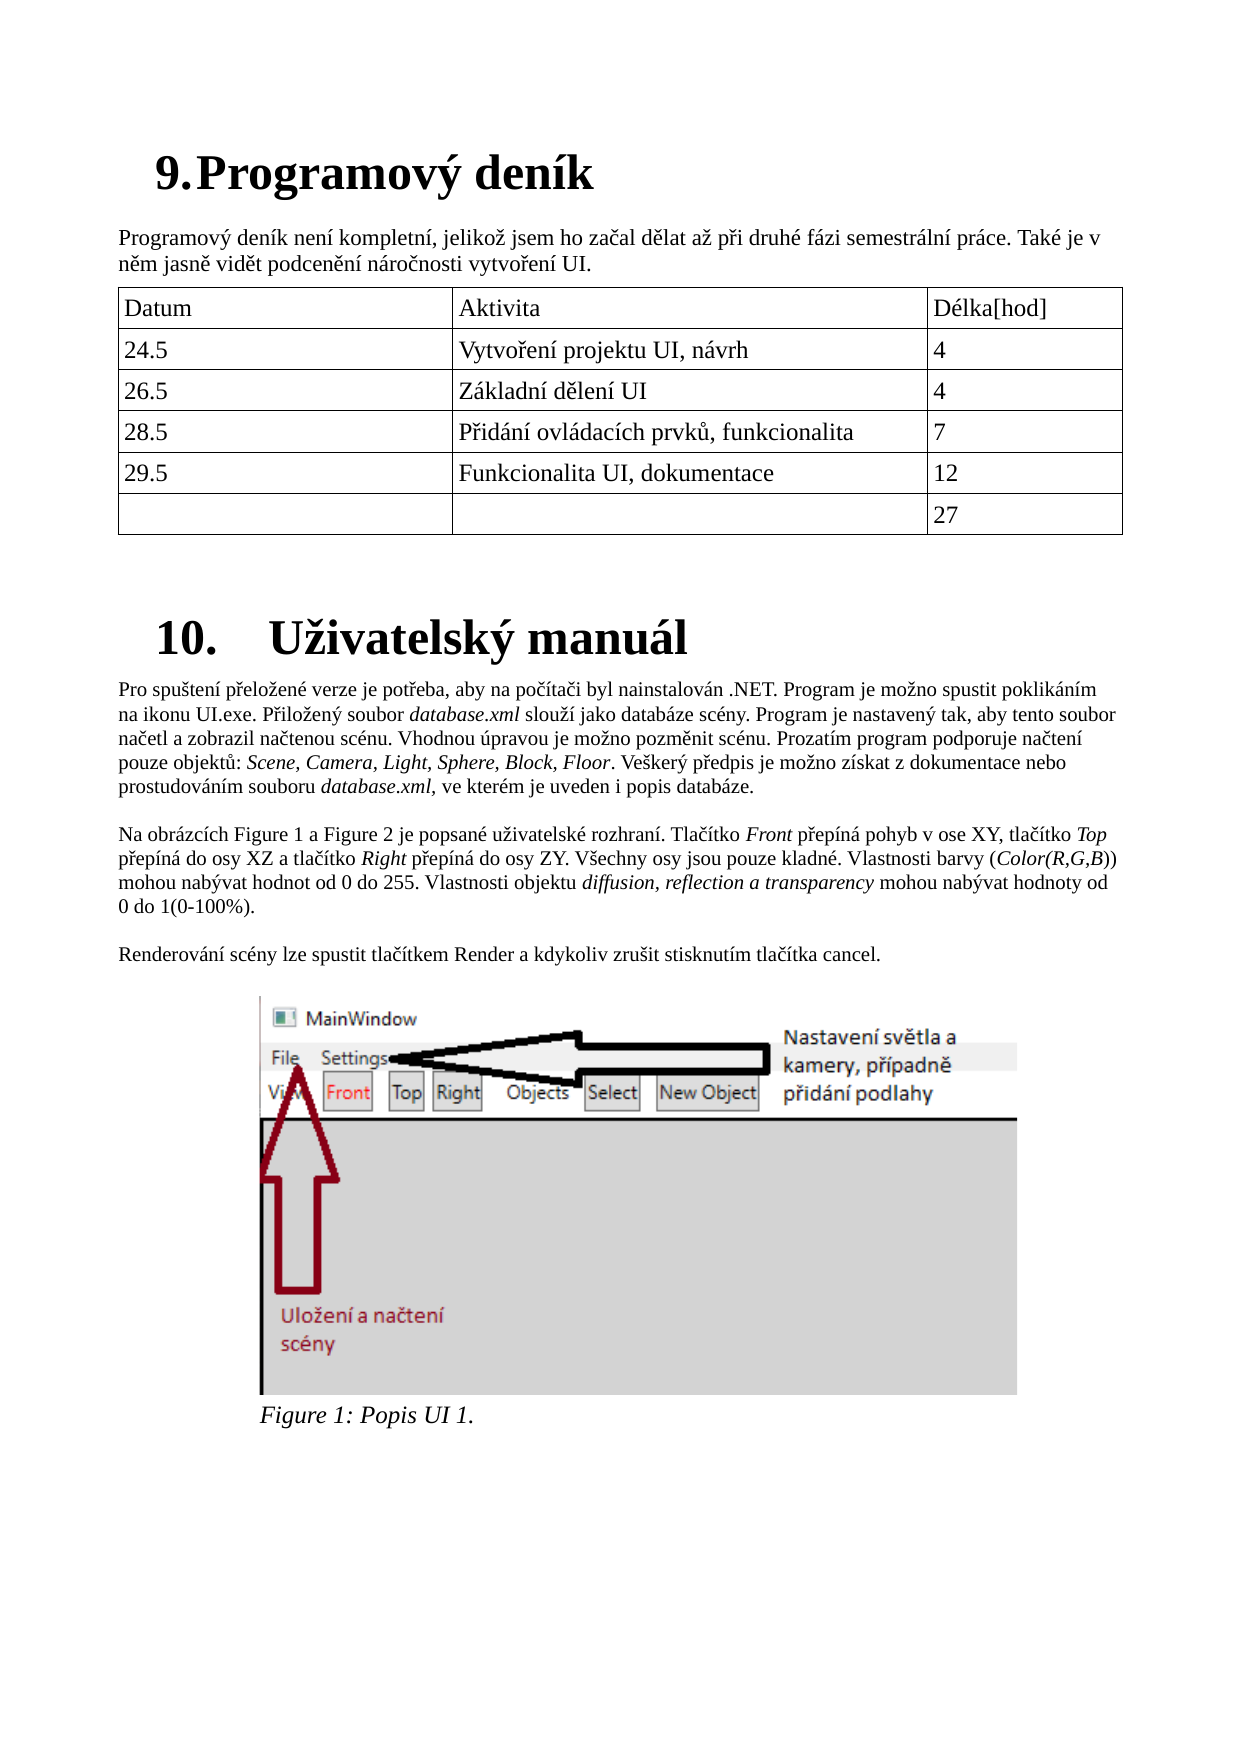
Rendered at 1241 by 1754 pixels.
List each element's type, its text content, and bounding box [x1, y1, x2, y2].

table_cell 4 [928, 329, 1122, 369]
text Pro spuštení přeložené verze je potřeba, aby na počítači byl nainstalován .NET. Program je možno spustit poklikáním na ikonu UI.exe. Přiložený soubor database.xml slouží jako databáze scény. Program je nastavený tak, aby tento soubor načetl a zobrazil načtenou scénu. Vhodnou úpravou je možno pozměnit scénu. Prozatím program podporuje načtení pouze objektů: Scene, Camera, Light, Sphere, Block, Floor. Veškerý předpis je možno získat z dokumentace nebo prostudováním souboru database.xml, ve kterém je uveden i popis databáze. [118, 677, 1122, 798]
text Figure 1: Popis UI 1. [259, 1395, 1017, 1429]
table_cell 26.5 [119, 370, 452, 410]
table_header Datum [119, 288, 452, 328]
text Renderování scény lze spustit tlačítkem Render a kdykoliv zrušit stisknutím tlačítka cancel. [118, 942, 1122, 966]
table_cell 24.5 [119, 329, 452, 369]
table_cell [453, 494, 927, 534]
table_cell Funkcionalita UI, dokumentace [453, 453, 927, 493]
table_cell Přidání ovládacích prvků, funkcionalita [453, 411, 927, 452]
table_cell [119, 494, 452, 534]
text Na obrázcích Figure 1 a Figure 2 je popsané uživatelské rozhraní. Tlačítko Front přepíná pohyb v ose XY, tlačítko Top přepíná do osy XZ a tlačítko Right přepíná do osy ZY. Všechny osy jsou pouze kladné. Vlastnosti barvy (Color(R,G,B)) mohou nabývat hodnot od 0 do 255. Vlastnosti objektu diffusion, reflection a transparency mohou nabývat hodnoty od 0 do 1(0-100%). [118, 822, 1122, 918]
text Programový deník není kompletní, jelikož jsem ho začal dělat až při druhé fázi semestrální práce. Také je v něm jasně vidět podcenění náročnosti vytvoření UI. [118, 223, 1122, 276]
table_cell 29.5 [119, 453, 452, 493]
table_cell 28.5 [119, 411, 452, 452]
table_cell Základní dělení UI [453, 370, 927, 410]
picture [259, 996, 1018, 1395]
table_cell 27 [928, 494, 1122, 534]
table_cell Vytvoření projektu UI, návrh [453, 329, 927, 369]
subtitle Programový deník [155, 143, 1122, 201]
table_cell 7 [928, 411, 1122, 452]
table_header Aktivita [453, 288, 927, 328]
table_cell 12 [928, 453, 1122, 493]
subtitle Uživatelský manuál [155, 607, 1122, 665]
table_cell 4 [928, 370, 1122, 410]
table_header Délka[hod] [928, 288, 1122, 328]
